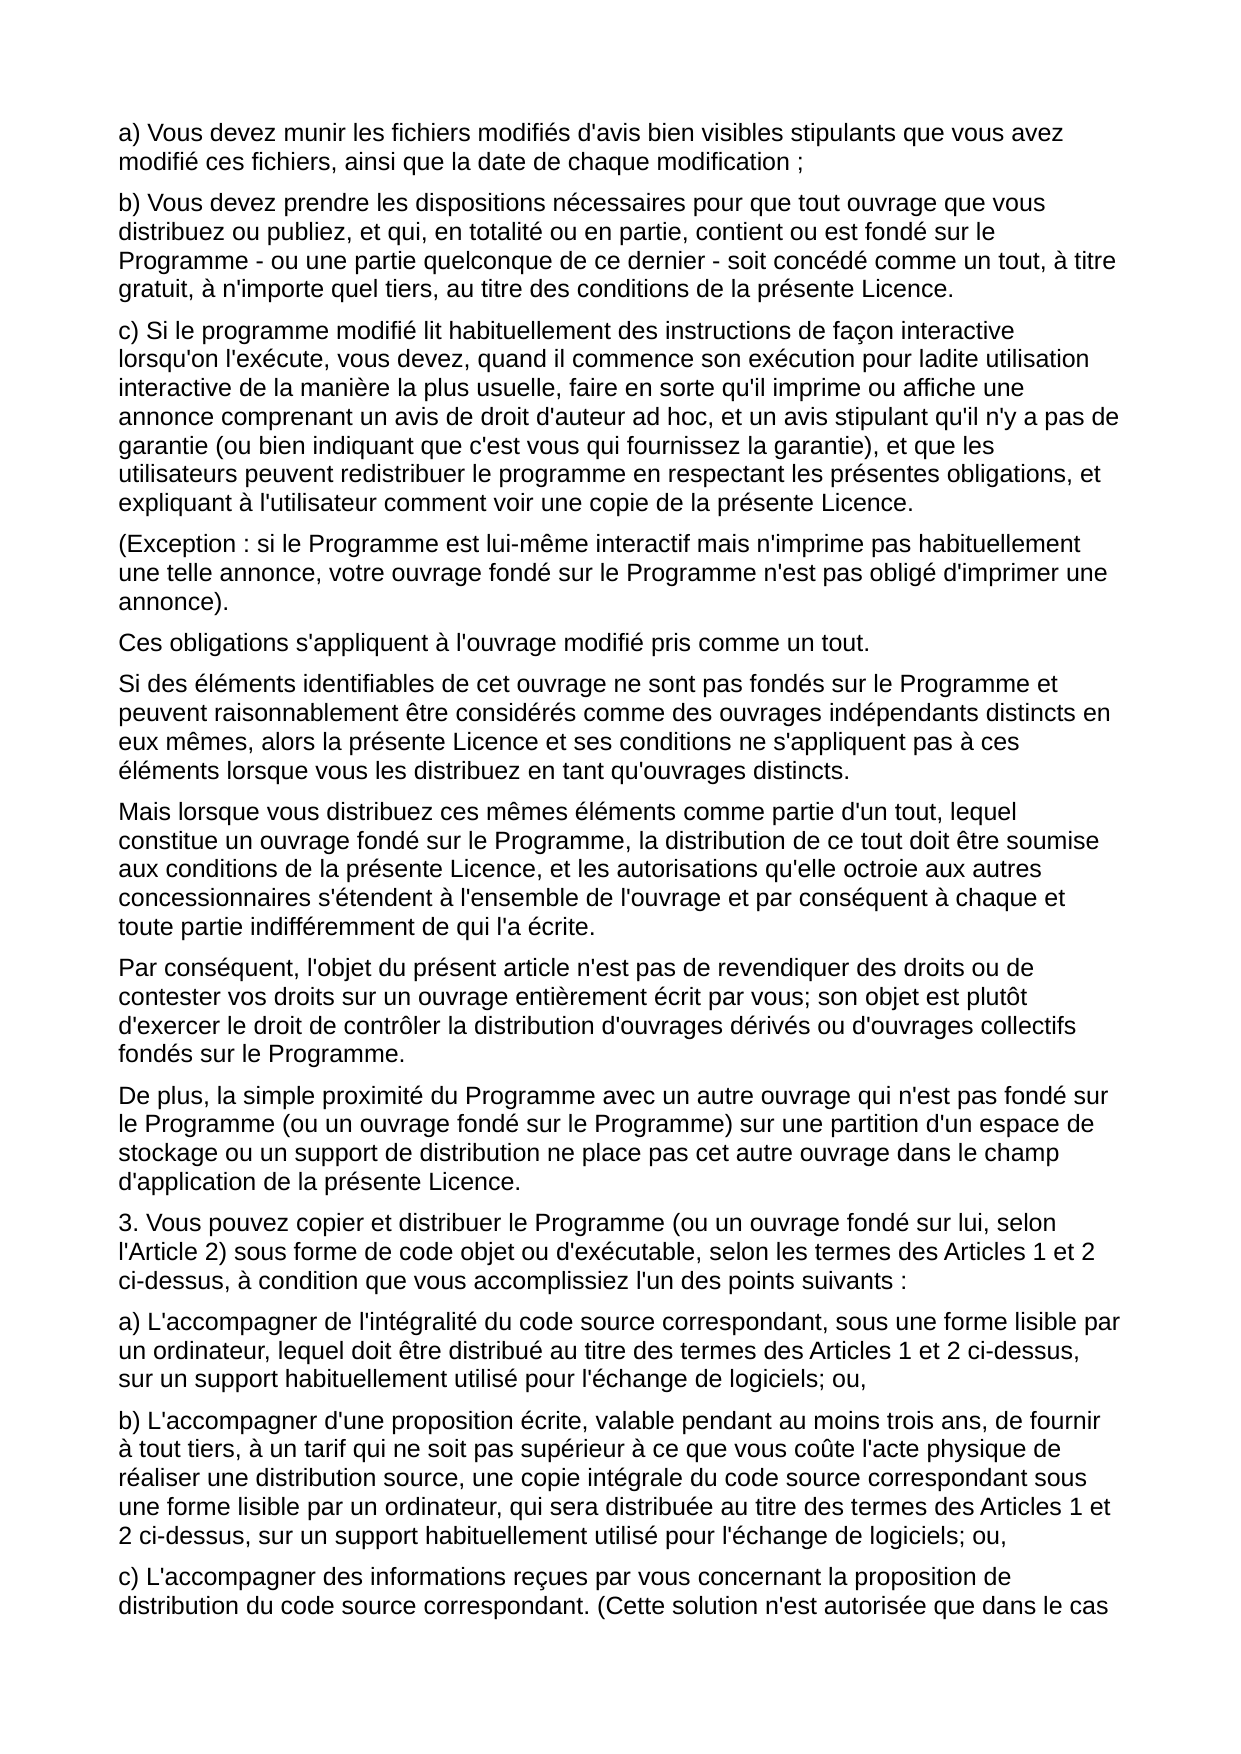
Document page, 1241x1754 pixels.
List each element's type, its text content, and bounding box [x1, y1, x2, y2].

text Mais lorsque vous distribuez ces mêmes éléments comme partie d'un tout, lequel constitue un ouvrage fondé sur le Programme, la distribution de ce tout doit être soumise aux conditions de la présente Licence, et les autorisations qu'elle octroie aux autres concessionnaires s'étendent à l'ensemble de l'ouvrage et par conséquent à chaque et toute partie indifféremment de qui l'a écrite. [118, 797, 1122, 941]
text De plus, la simple proximité du Programme avec un autre ouvrage qui n'est pas fondé sur le Programme (ou un ouvrage fondé sur le Programme) sur une partition d'un espace de stockage ou un support de distribution ne place pas cet autre ouvrage dans le champ d'application de la présente Licence. [118, 1081, 1122, 1196]
text Si des éléments identifiables de cet ouvrage ne sont pas fondés sur le Programme et peuvent raisonnablement être considérés comme des ouvrages indépendants distincts en eux mêmes, alors la présente Licence et ses conditions ne s'appliquent pas à ces éléments lorsque vous les distribuez en tant qu'ouvrages distincts. [118, 669, 1122, 784]
text (Exception : si le Programme est lui-même interactif mais n'imprime pas habituellement une telle annonce, votre ouvrage fondé sur le Programme n'est pas obligé d'imprimer une annonce). [118, 529, 1122, 616]
text c) Si le programme modifié lit habituellement des instructions de façon interactive lorsqu'on l'exécute, vous devez, quand il commence son exécution pour ladite utilisation interactive de la manière la plus usuelle, faire en sorte qu'il imprime ou affiche une annonce comprenant un avis de droit d'auteur ad hoc, et un avis stipulant qu'il n'y a pas de garantie (ou bien indiquant que c'est vous qui fournissez la garantie), et que les utilisateurs peuvent redistribuer le programme en respectant les présentes obligations, et expliquant à l'utilisateur comment voir une copie de la présente Licence. [118, 316, 1122, 517]
text Ces obligations s'appliquent à l'ouvrage modifié pris comme un tout. [118, 628, 1122, 657]
text c) L'accompagner des informations reçues par vous concernant la proposition de distribution du code source correspondant. (Cette solution n'est autorisée que dans le cas [118, 1562, 1122, 1619]
text Par conséquent, l'objet du présent article n'est pas de revendiquer des droits ou de contester vos droits sur un ouvrage entièrement écrit par vous; son objet est plutôt d'exercer le droit de contrôler la distribution d'ouvrages dérivés ou d'ouvrages collectifs fondés sur le Programme. [118, 953, 1122, 1068]
text a) L'accompagner de l'intégralité du code source correspondant, sous une forme lisible par un ordinateur, lequel doit être distribué au titre des termes des Articles 1 et 2 ci-dessus, sur un support habituellement utilisé pour l'échange de logiciels; ou, [118, 1307, 1122, 1393]
text 3. Vous pouvez copier et distribuer le Programme (ou un ouvrage fondé sur lui, selon l'Article 2) sous forme de code objet ou d'exécutable, selon les termes des Articles 1 et 2 ci-dessus, à condition que vous accomplissiez l'un des points suivants : [118, 1208, 1122, 1294]
text b) Vous devez prendre les dispositions nécessaires pour que tout ouvrage que vous distribuez ou publiez, et qui, en totalité ou en partie, contient ou est fondé sur le Programme - ou une partie quelconque de ce dernier - soit concédé comme un tout, à titre gratuit, à n'importe quel tiers, au titre des conditions de la présente Licence. [118, 188, 1122, 303]
text a) Vous devez munir les fichiers modifiés d'avis bien visibles stipulants que vous avez modifié ces fichiers, ainsi que la date de chaque modification ; [118, 118, 1122, 176]
text b) L'accompagner d'une proposition écrite, valable pendant au moins trois ans, de fournir à tout tiers, à un tarif qui ne soit pas supérieur à ce que vous coûte l'acte physique de réaliser une distribution source, une copie intégrale du code source correspondant sous une forme lisible par un ordinateur, qui sera distribuée au titre des termes des Articles 1 et 2 ci-dessus, sur un support habituellement utilisé pour l'échange de logiciels; ou, [118, 1406, 1122, 1549]
